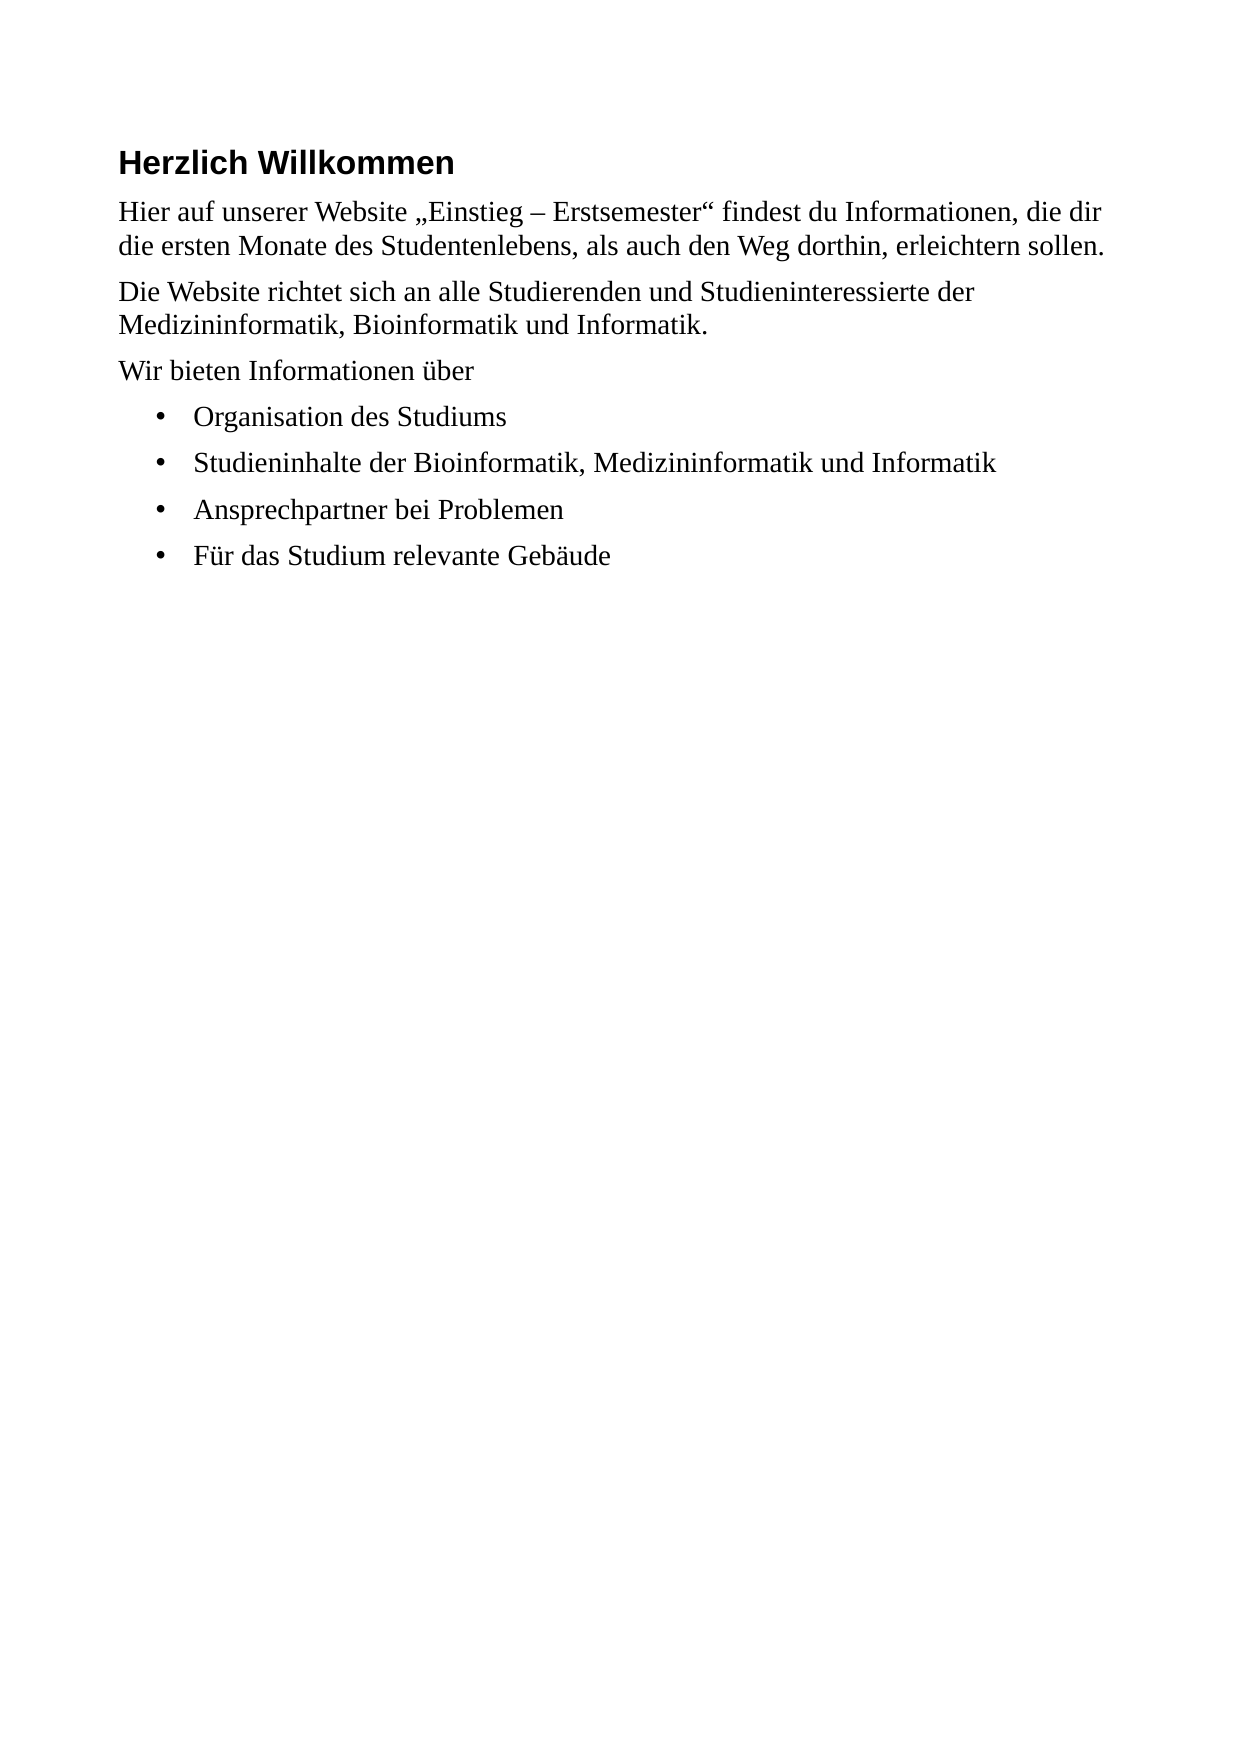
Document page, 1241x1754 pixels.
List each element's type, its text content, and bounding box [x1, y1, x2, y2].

text Hier auf unserer Website „Einstieg – Erstsemester“ findest du Informationen, die dir die ersten Monate des Studentenlebens, als auch den Weg dorthin, erleichtern sollen. [118, 194, 1122, 261]
text Wir bieten Informationen über [118, 353, 1122, 387]
subtitle Herzlich Willkommen [118, 143, 1122, 182]
list Ansprechpartner bei Problemen [156, 492, 1122, 525]
text Die Website richtet sich an alle Studierenden und Studieninteressierte der Medizininformatik, Bioinformatik und Informatik. [118, 274, 1122, 341]
list Organisation des Studiums [156, 399, 1122, 433]
list Für das Studium relevante Gebäude [156, 538, 1122, 572]
list Studieninhalte der Bioinformatik, Medizininformatik und Informatik [156, 446, 1122, 479]
